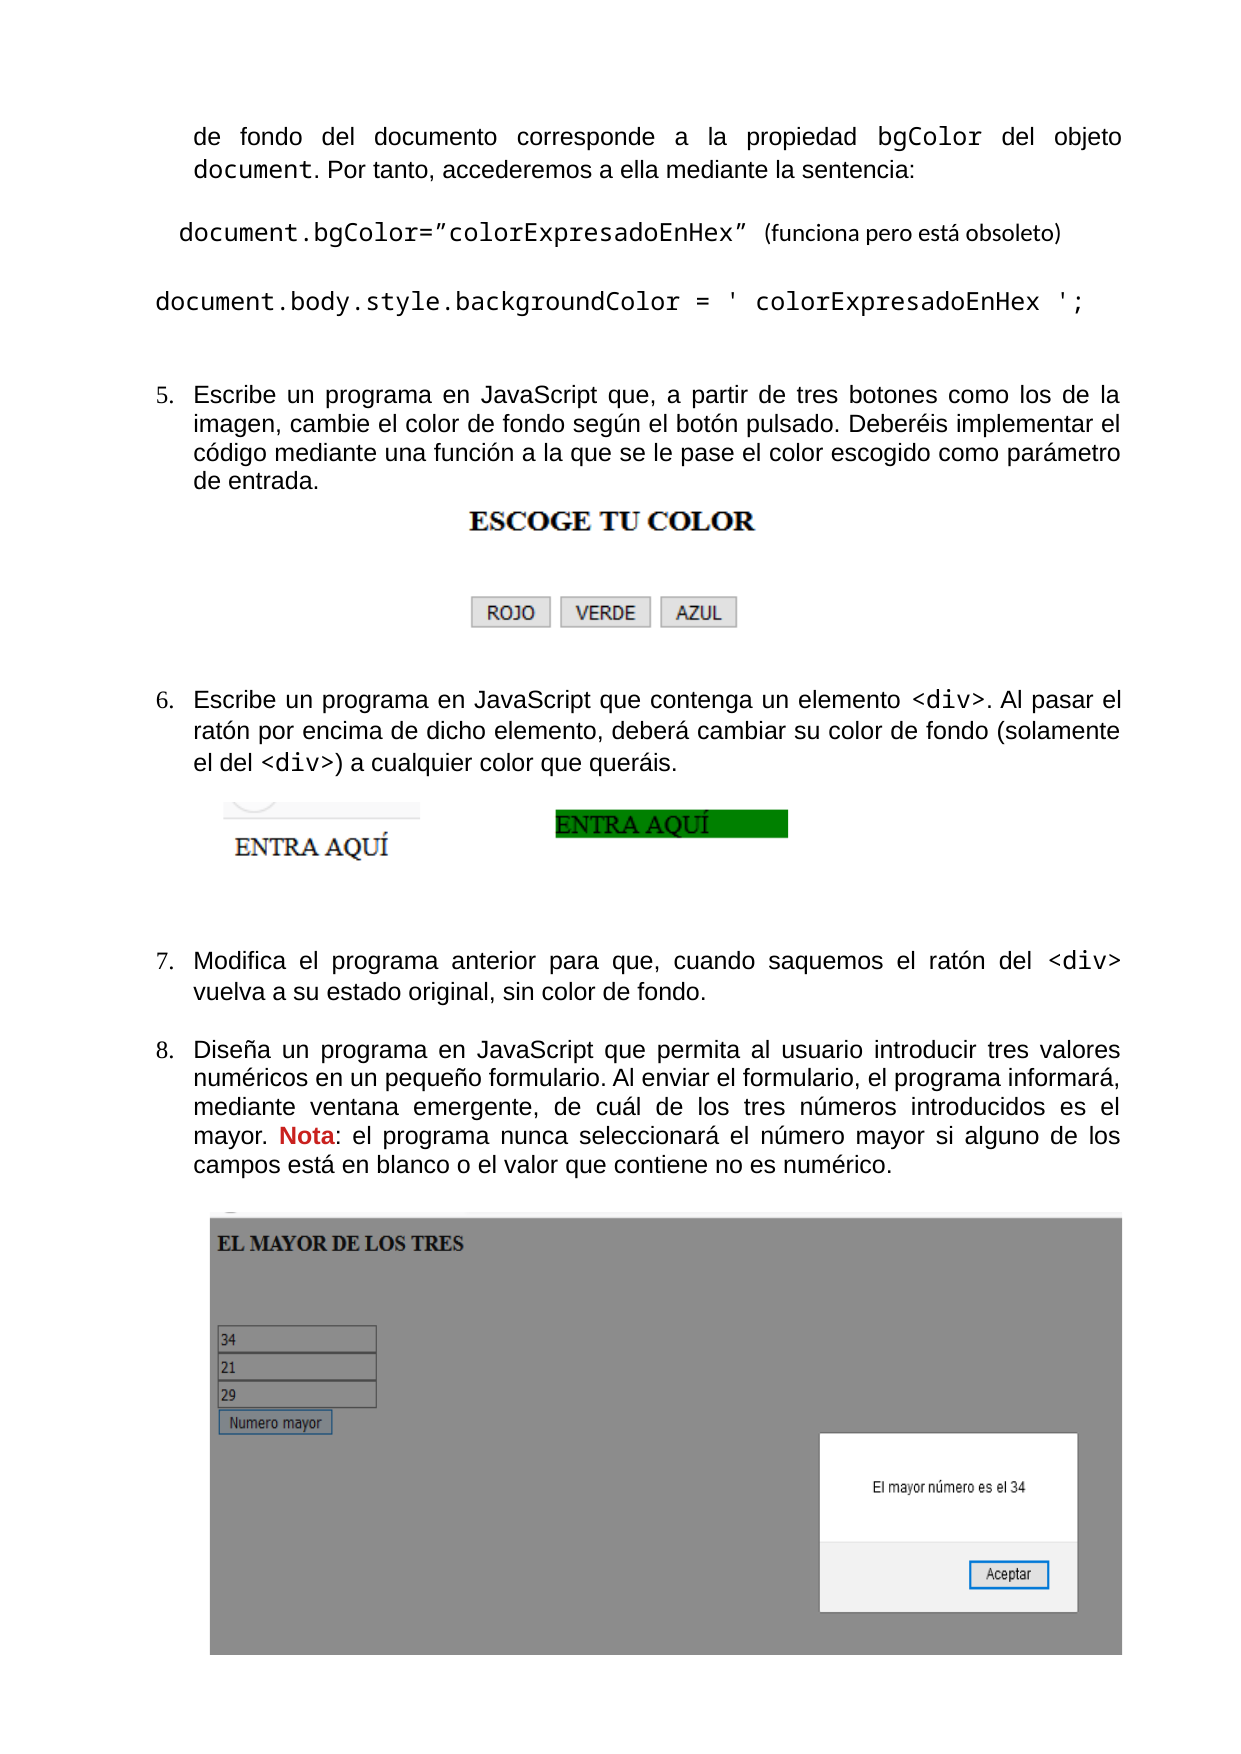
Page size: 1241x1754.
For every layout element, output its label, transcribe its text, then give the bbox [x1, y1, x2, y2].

text document.body.style.backgroundColor = ' colorExpresadoEnHex '; [118, 283, 1122, 317]
list Modifica el programa anterior para que, cuando saquemos el ratón del <div> vuelva a su estado original, sin color de fondo. [156, 943, 1122, 1006]
picture [223, 802, 421, 886]
list Escribe un programa en JavaScript que, a partir de tres botones como los de la imagen, cambie el color de fondo según el botón pulsado. Deberéis implementar el código mediante una función a la que se le pase el color escogido como parámetro de entrada. [156, 380, 1122, 495]
text document.bgColor=”colorExpresadoEnHex” (funciona pero está obsoleto) [118, 215, 1122, 249]
picture [462, 501, 778, 653]
picture [546, 799, 789, 868]
list Escribe un programa en JavaScript que contenga un elemento <div>. Al pasar el ratón por encima de dicho elemento, deberá cambiar su color de fondo (solamente el del <div>) a cualquier color que queráis. [156, 682, 1122, 779]
list de fondo del documento corresponde a la propiedad bgColor del objeto document. Por tanto, accederemos a ella mediante la sentencia: [156, 118, 1122, 186]
list Diseña un programa en JavaScript que permita al usuario introducir tres valores numéricos en un pequeño formulario. Al enviar el formulario, el programa informará, mediante ventana emergente, de cuál de los tres números introducidos es el mayor. Nota: el programa nunca seleccionará el número mayor si alguno de los campos está en blanco o el valor que contiene no es numérico. [156, 1034, 1122, 1178]
picture [209, 1212, 1123, 1655]
